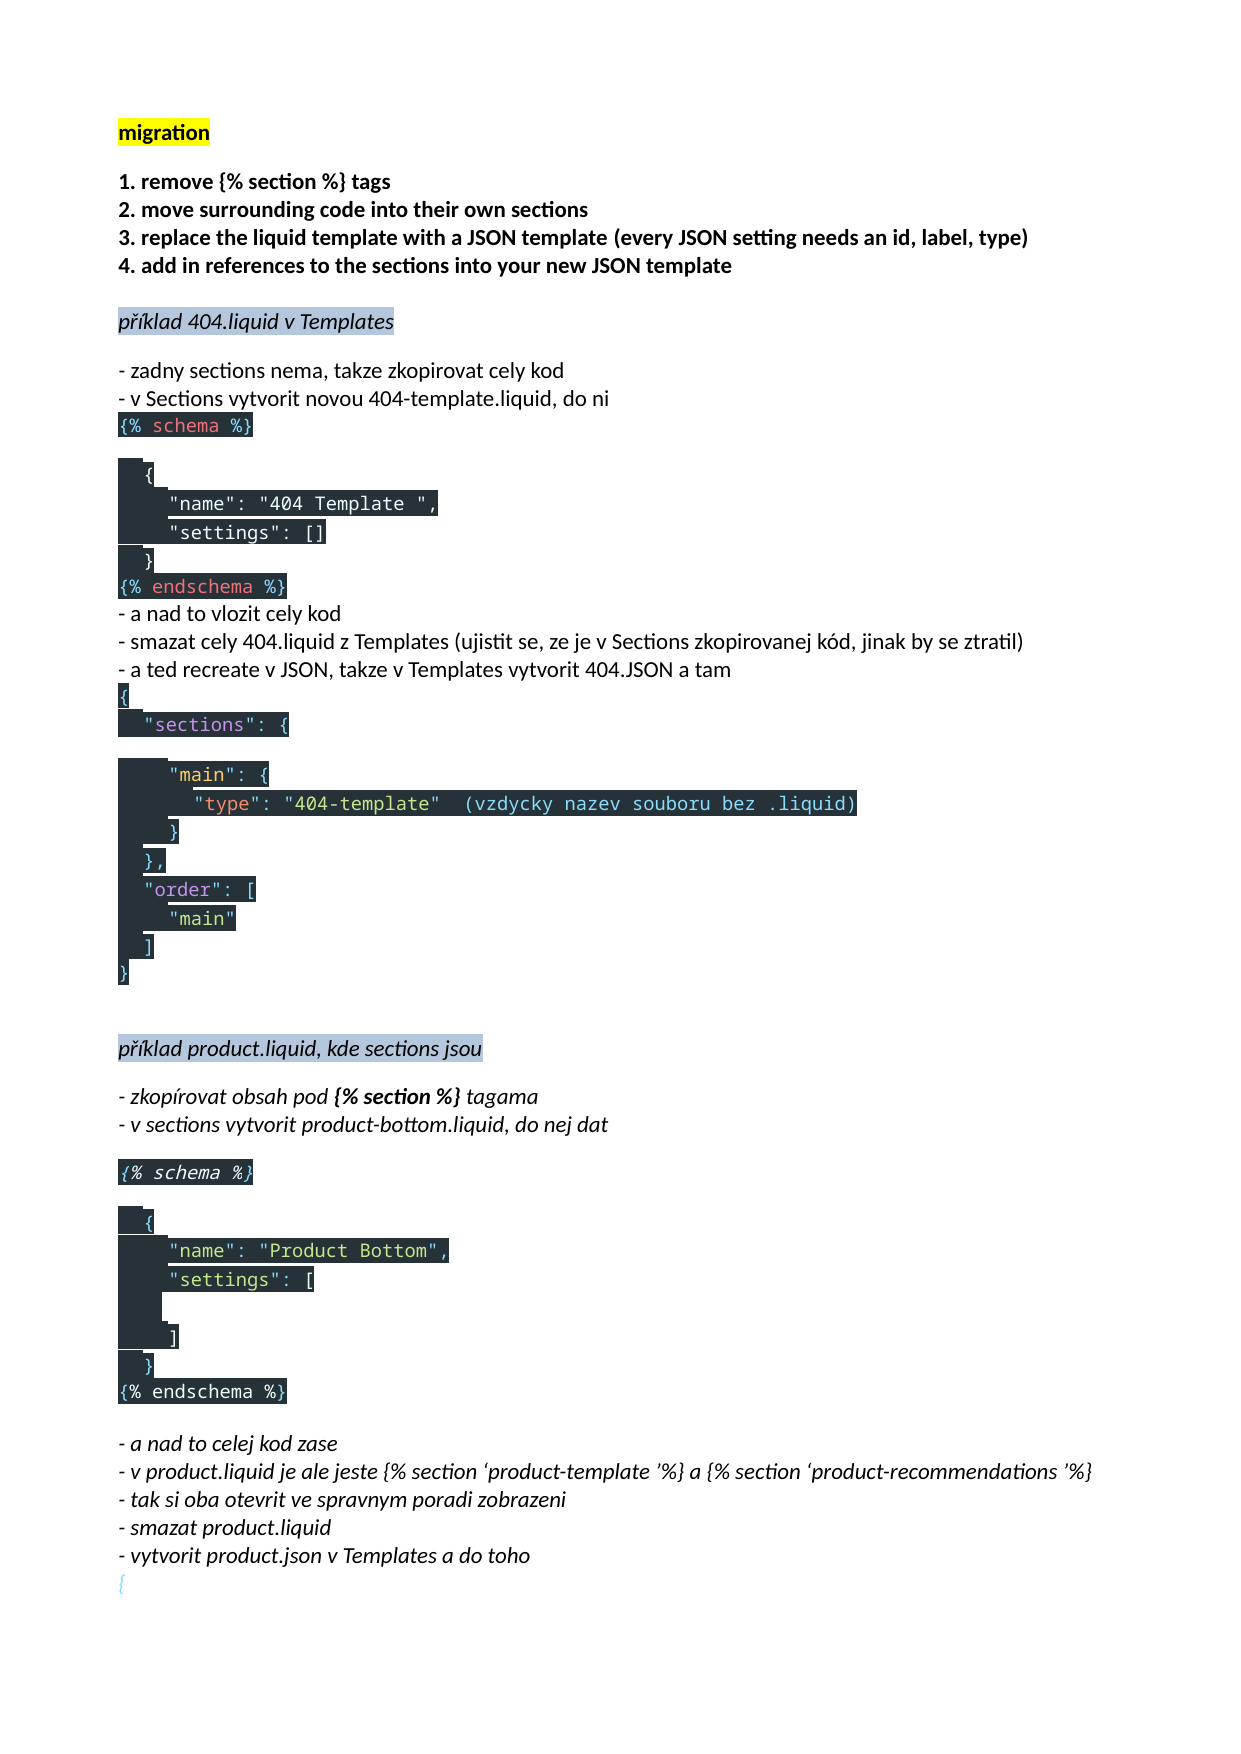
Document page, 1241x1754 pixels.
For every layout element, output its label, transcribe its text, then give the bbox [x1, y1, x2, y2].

text } [118, 544, 1122, 573]
text - a nad to celej kod zase - v product.liquid je ale jeste {% section ‘product-template ’%} a {% section ‘product-recommendations ’%} - tak si oba otevrit ve spravnym poradi zobrazeni - smazat product.liquid - vytvorit product.json v Templates a do toho { [118, 1429, 1122, 1597]
text }, [118, 844, 1122, 873]
text ] [118, 1321, 1122, 1349]
text příklad product.liquid, kde sections jsou [118, 1034, 1122, 1062]
text { [118, 1206, 1122, 1234]
text {% endschema %} [118, 573, 1122, 599]
text {% endschema %} [118, 1378, 1122, 1404]
text } [118, 816, 1122, 844]
text { [118, 458, 1122, 487]
text migration [118, 118, 1122, 146]
text - zkopírovat obsah pod {% section %} tagama - v sections vytvorit product-bottom.liquid, do nej dat [118, 1082, 1122, 1138]
text } [118, 959, 1122, 985]
text {% schema %} [118, 1159, 1122, 1185]
text ] [118, 931, 1122, 959]
text "main" [118, 902, 1122, 931]
text "settings": [ [118, 1263, 1122, 1292]
text "name": "404 Template ", [118, 487, 1122, 516]
text - a nad to vlozit cely kod - smazat cely 404.liquid z Templates (ujistit se, ze je v Sections zkopirovanej kód, jinak by se ztratil) - a ted recreate v JSON, takze v Templates vytvorit 404.JSON a tam { "sections": { [118, 599, 1122, 737]
text } [118, 1349, 1122, 1378]
text "name": "Product Bottom", [118, 1234, 1122, 1263]
text "settings": [] [118, 516, 1122, 544]
text "main": { [118, 758, 1122, 787]
text - zadny sections nema, takze zkopirovat cely kod - v Sections vytvorit novou 404-template.liquid, do ni {% schema %} [118, 356, 1122, 437]
text 1. remove {% section %} tags 2. move surrounding code into their own sections 3. replace the liquid template with a JSON template (every JSON setting needs an id, label, type) 4. add in references to the sections into your new JSON template příklad 404.liquid v Templates [118, 167, 1122, 335]
text "type": "404-template" (vzdycky nazev souboru bez .liquid) [118, 787, 1122, 816]
text "order": [ [118, 873, 1122, 902]
